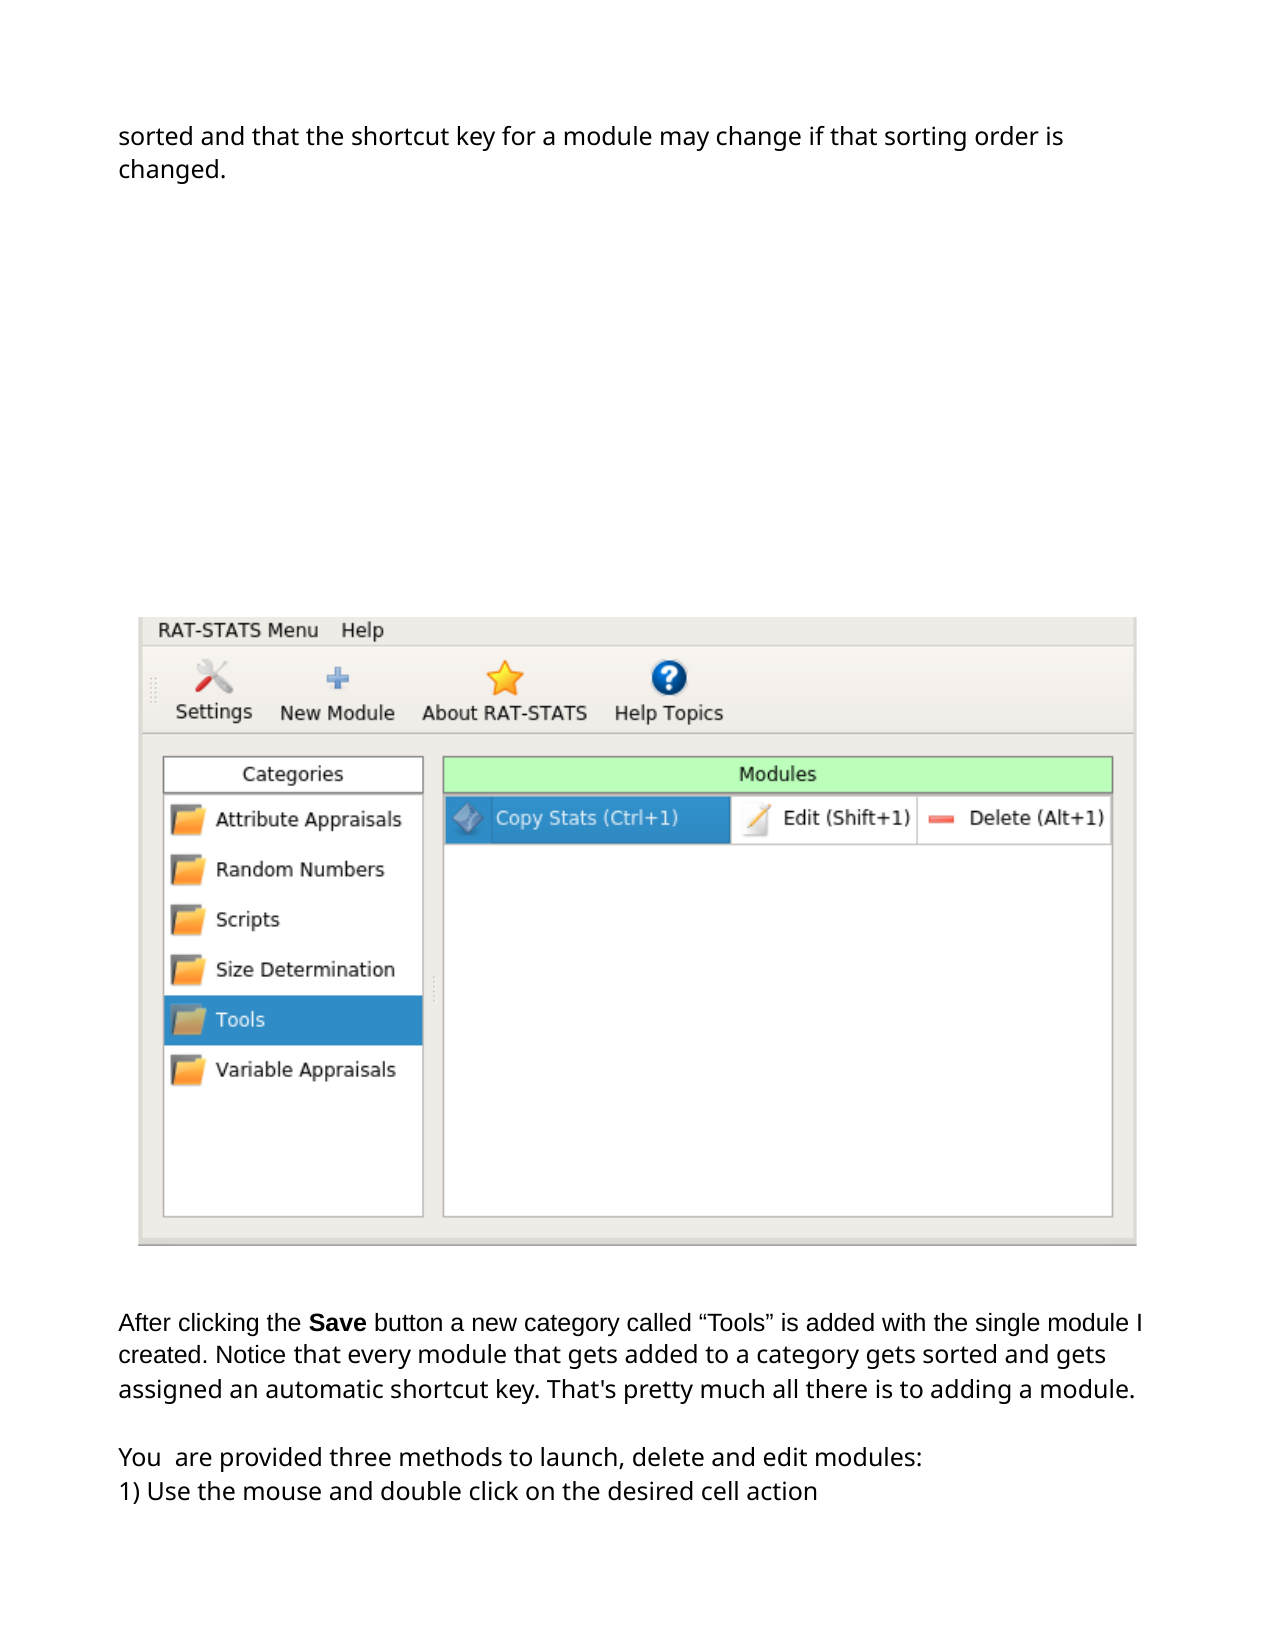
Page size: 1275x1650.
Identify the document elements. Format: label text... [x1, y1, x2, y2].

text 1) Use the mouse and double click on the desired cell action [118, 1473, 1157, 1507]
text After clicking the Save button a new category called “Tools” is added with the single module I created. Notice that every module that gets added to a category gets sorted and gets assigned an automatic shortcut key. That's pretty much all there is to adding a module. [118, 1308, 1157, 1405]
text sorted and that the shortcut key for a module may change if that sorting order is changed. [118, 118, 1157, 186]
picture [138, 617, 1137, 1246]
text You are provided three methods to launch, delete and edit modules: [118, 1439, 1157, 1473]
